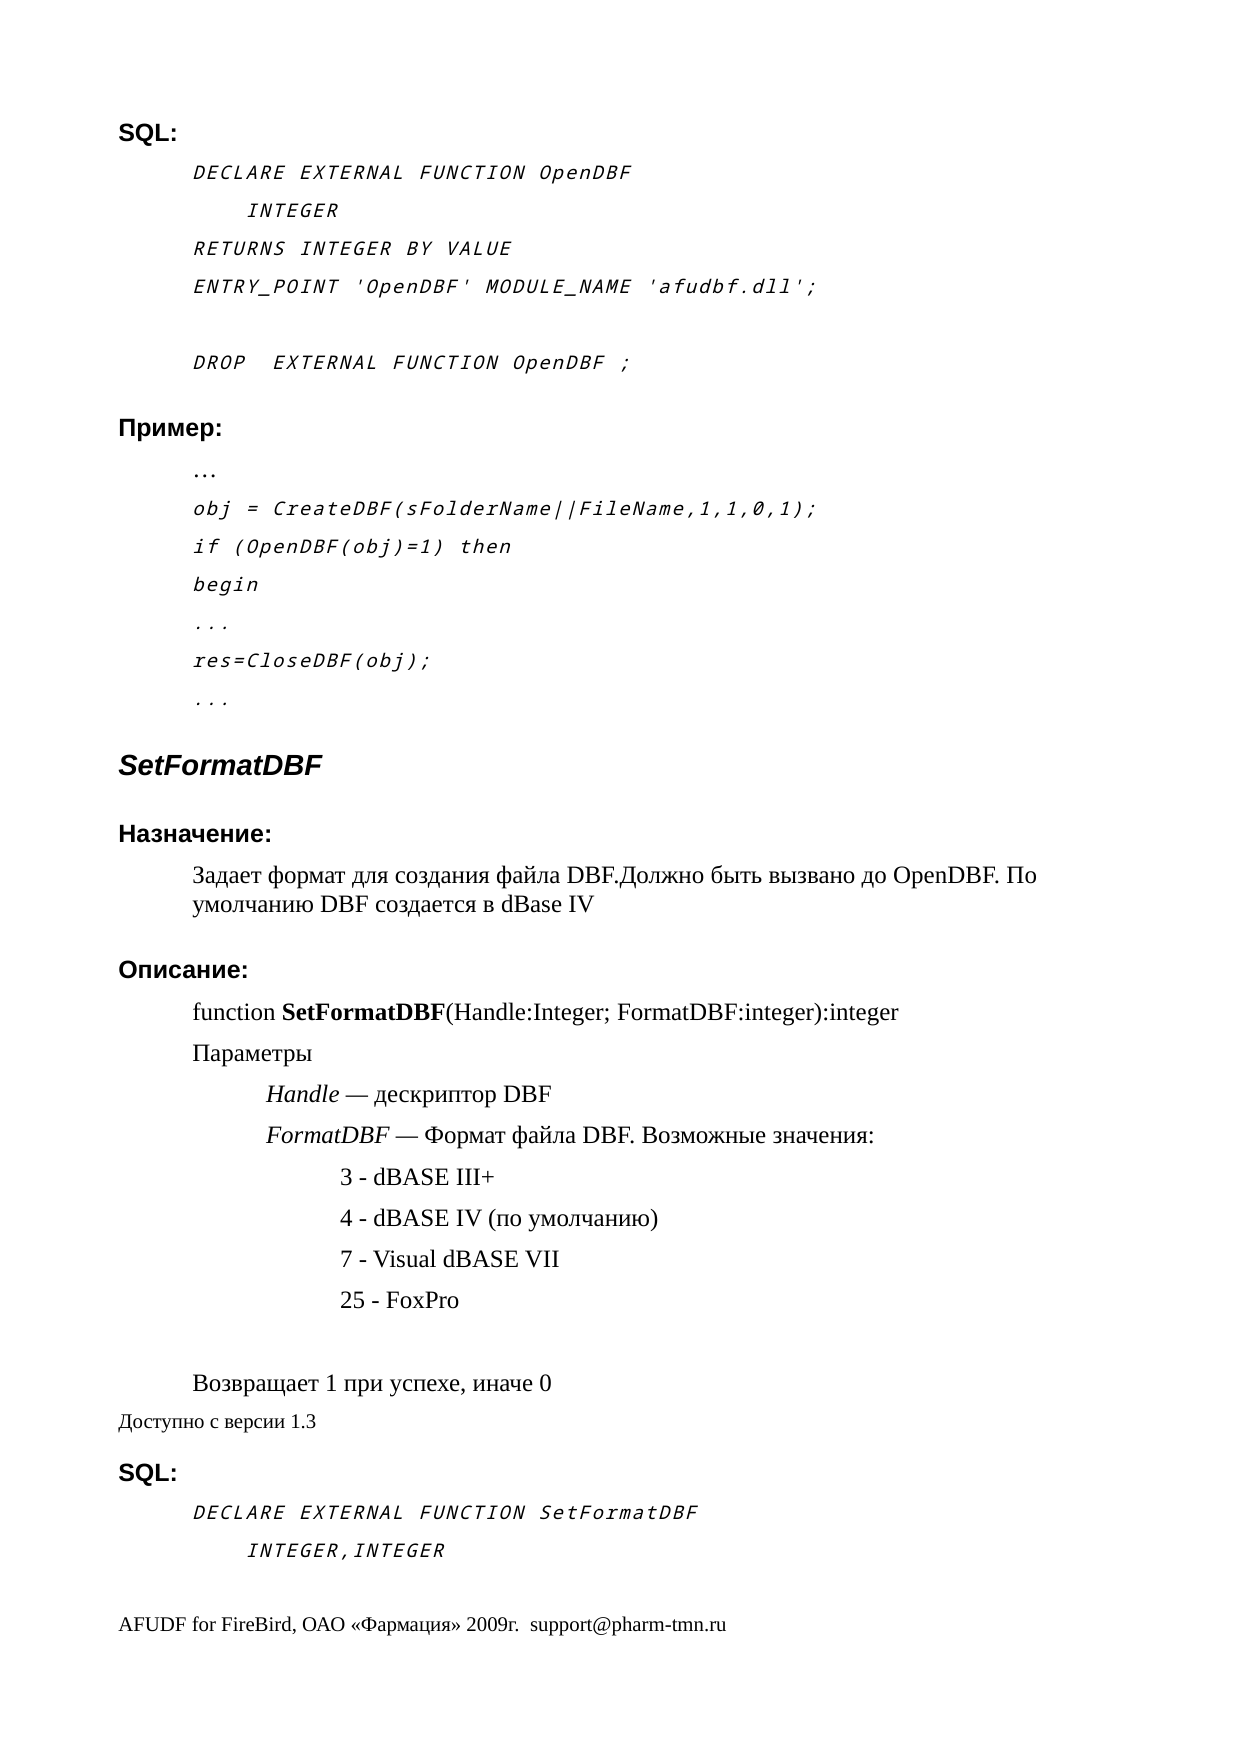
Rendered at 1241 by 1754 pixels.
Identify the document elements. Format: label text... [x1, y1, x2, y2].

text Параметры [192, 1038, 1122, 1067]
text … [192, 454, 1122, 482]
text function SetFormatDBF(Handle:Integer; FormatDBF:integer):integer [192, 997, 1122, 1025]
subtitle Назначение: [118, 819, 1122, 848]
subtitle Описание: [118, 955, 1122, 984]
text res=CloseDBF(obj); [192, 647, 1122, 673]
text INTEGER [192, 197, 1122, 223]
text Handle — дескриптор DBF [192, 1079, 1122, 1108]
text obj = CreateDBF(sFolderName||FileName,1,1,0,1); [192, 495, 1122, 521]
text ... [192, 609, 1122, 634]
text INTEGER,INTEGER [192, 1537, 1122, 1563]
text 4 - dBASE IV (по умолчанию) [340, 1203, 1122, 1232]
text Задает формат для создания файла DBF.Должно быть вызвано до OpenDBF. По умолчанию DBF создается в dBase IV [192, 860, 1122, 918]
subtitle SQL: [118, 1458, 1122, 1487]
text RETURNS INTEGER BY VALUE [192, 235, 1122, 261]
text Доступно с версии 1.3 [118, 1409, 1122, 1433]
text DECLARE EXTERNAL FUNCTION SetFormatDBF [192, 1499, 1122, 1525]
subtitle SQL: [118, 118, 1122, 147]
text begin [192, 571, 1122, 597]
text 25 - FoxPro [340, 1285, 1122, 1314]
text ENTRY_POINT 'OpenDBF' MODULE_NAME 'afudbf.dll'; [192, 273, 1122, 299]
text DROP EXTERNAL FUNCTION OpenDBF ; [192, 349, 1122, 375]
text ... [192, 685, 1122, 711]
subtitle SetFormatDBF [118, 748, 1122, 782]
text Возвращает 1 при успехе, иначе 0 [192, 1368, 1122, 1397]
subtitle Пример: [118, 412, 1122, 441]
text if (OpenDBF(obj)=1) then [192, 533, 1122, 558]
text 3 - dBASE III+ [340, 1162, 1122, 1190]
text DECLARE EXTERNAL FUNCTION OpenDBF [192, 159, 1122, 185]
text FormatDBF — Формат файла DBF. Возможные значения: [192, 1120, 1122, 1149]
text 7 - Visual dBASE VII [340, 1244, 1122, 1273]
